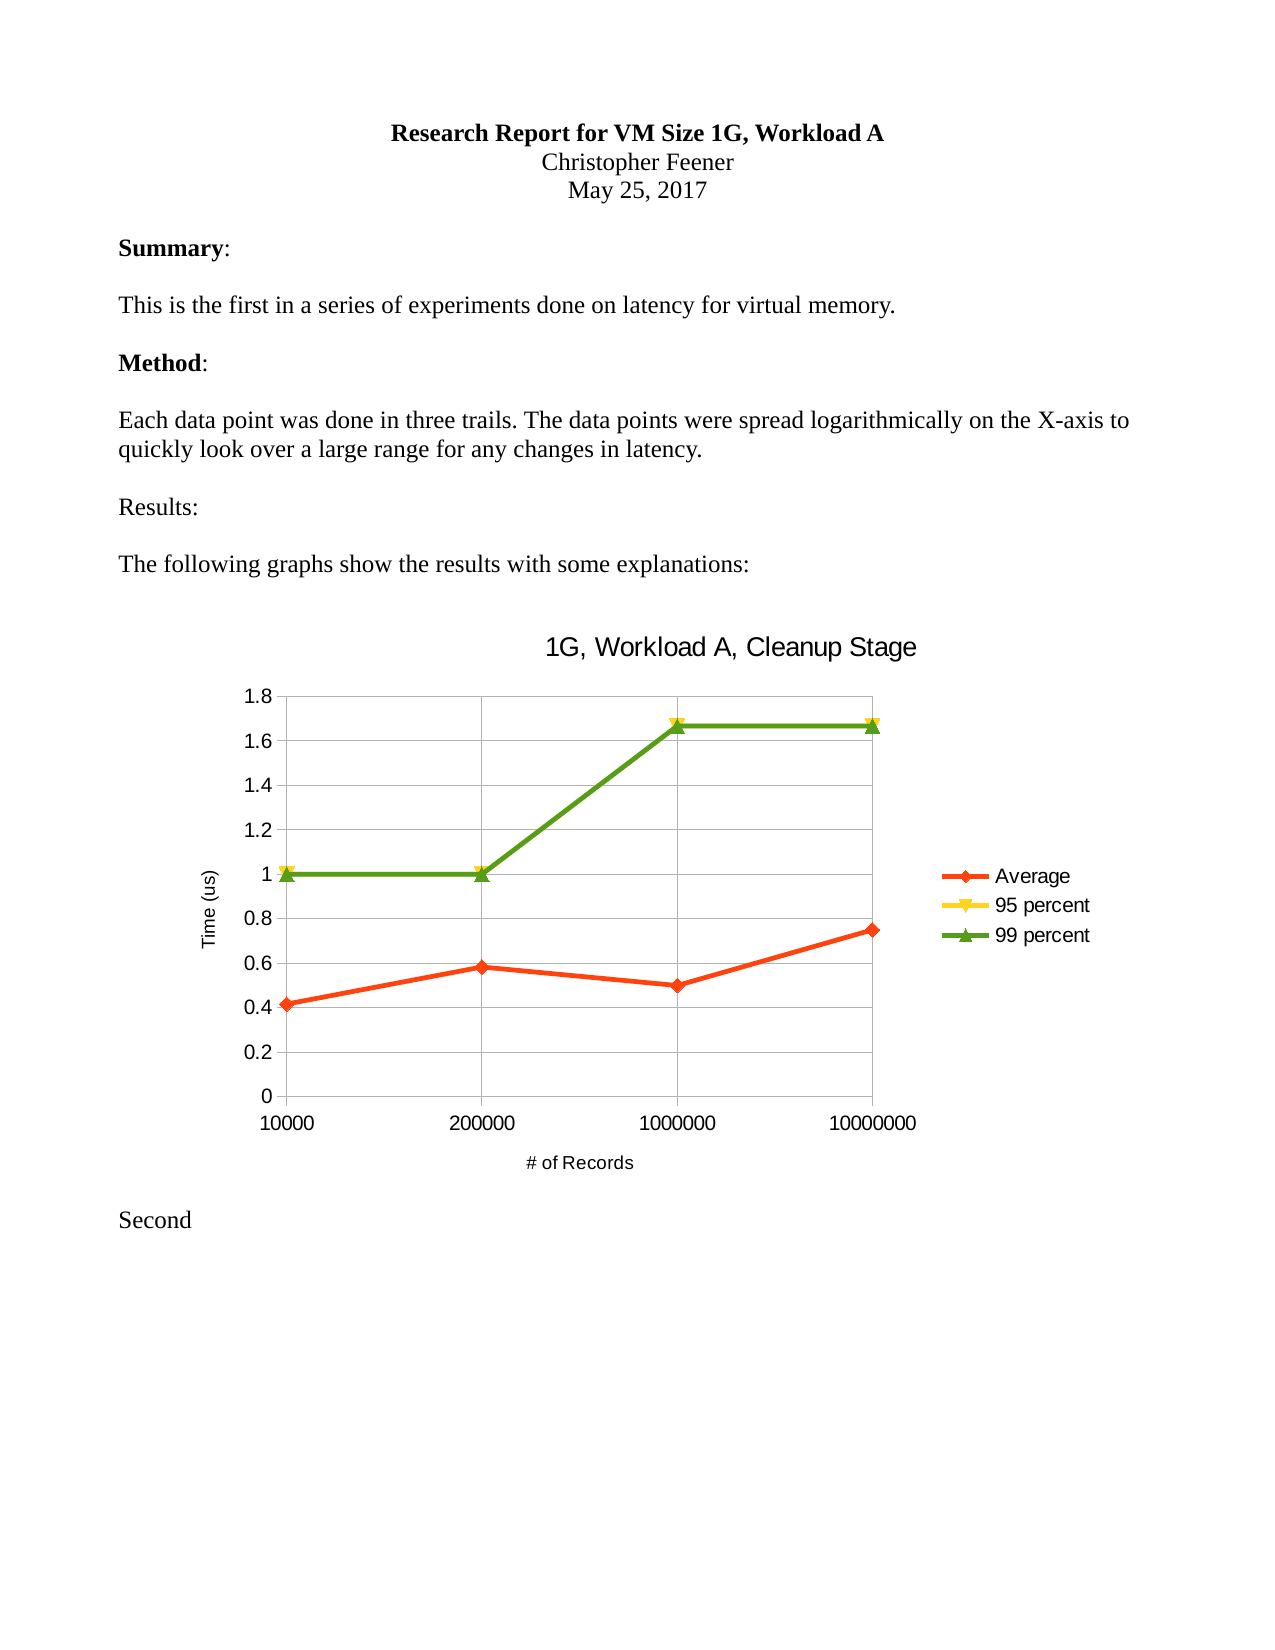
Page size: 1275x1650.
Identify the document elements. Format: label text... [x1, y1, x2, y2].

text Summary: [118, 233, 1157, 262]
text This is the first in a series of experiments done on latency for virtual memory. [118, 291, 1157, 319]
text Each data point was done in three trails. The data points were spread logarithmically on the X-axis to quickly look over a large range for any changes in latency. [118, 406, 1157, 463]
text Method: [118, 348, 1157, 377]
text Second [118, 607, 1157, 1234]
text Results: [118, 492, 1157, 521]
text Christopher Feener [118, 147, 1157, 176]
text Research Report for VM Size 1G, Workload A [118, 118, 1157, 147]
text The following graphs show the results with some explanations: [118, 549, 1157, 578]
text May 25, 2017 [118, 176, 1157, 204]
